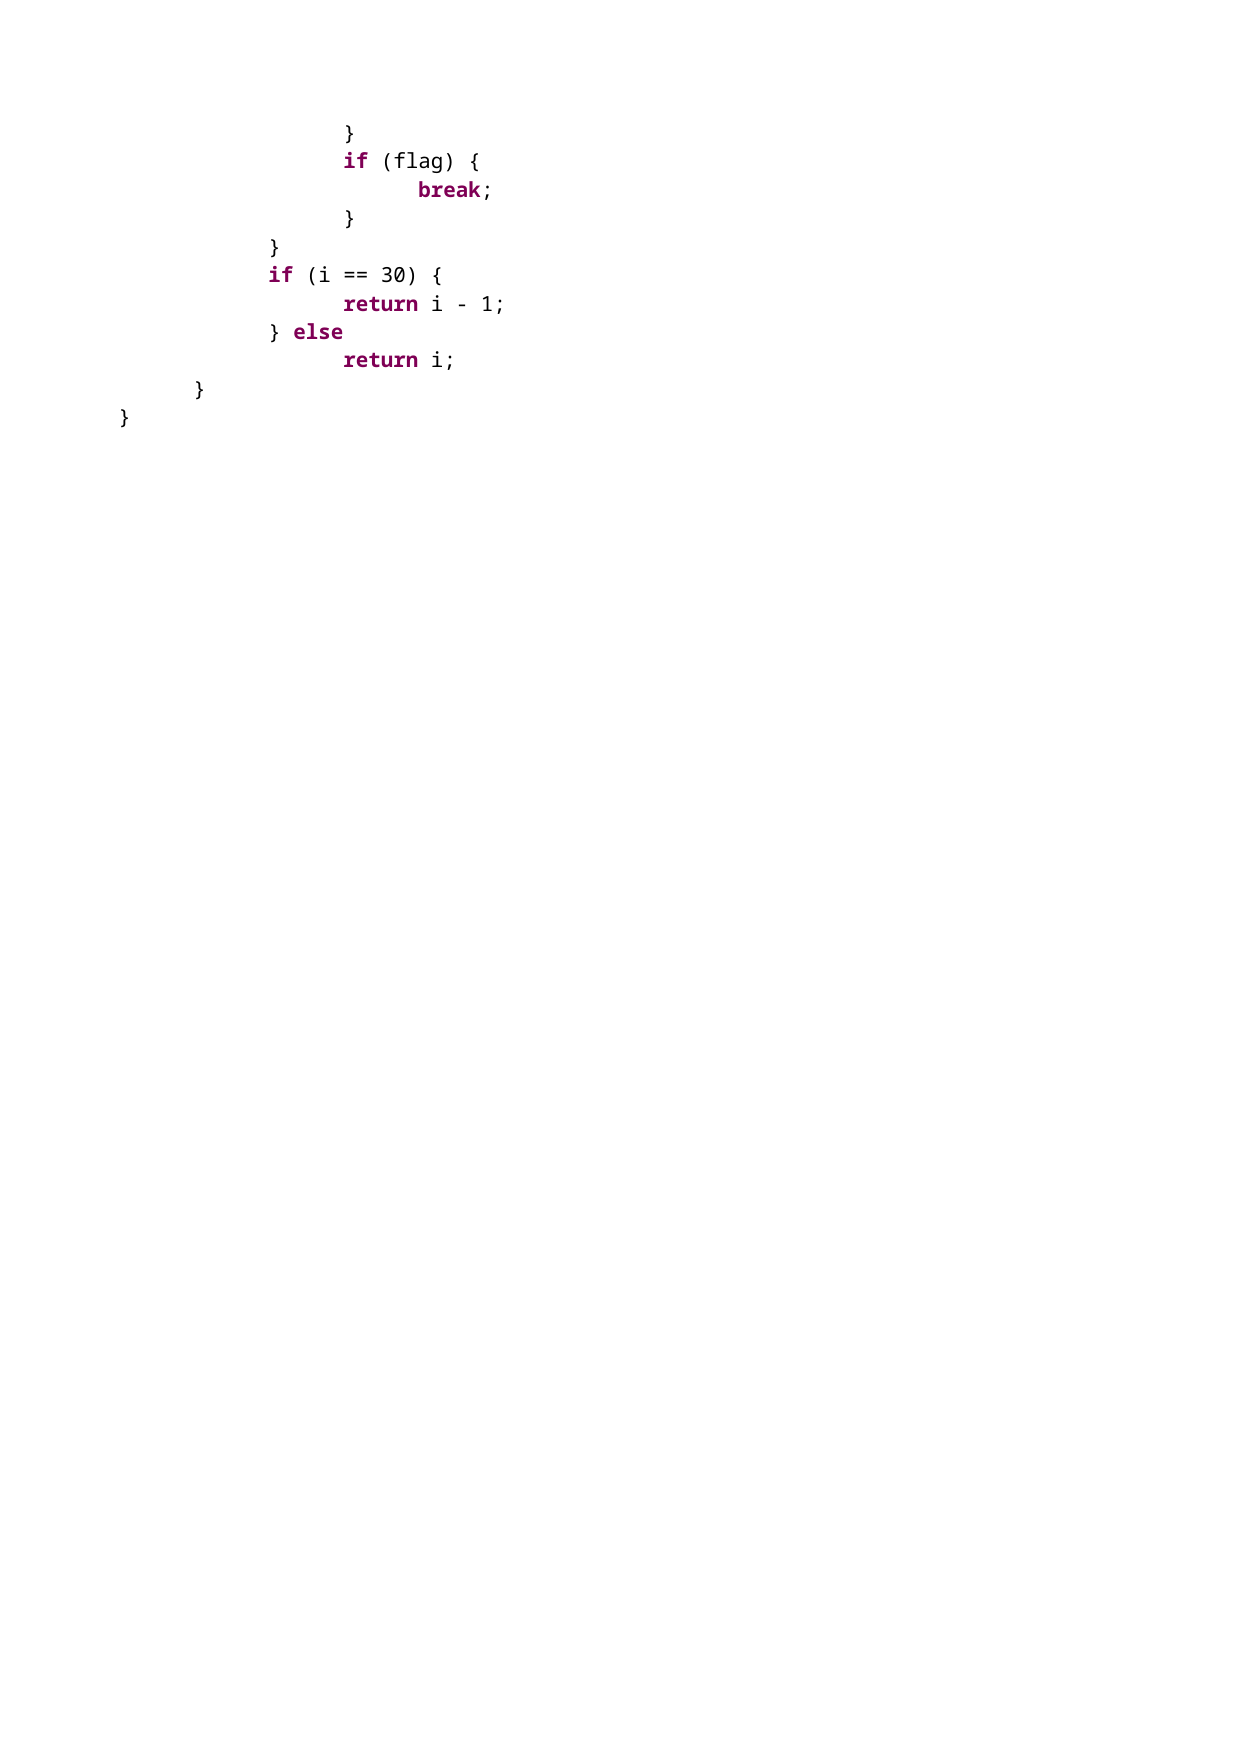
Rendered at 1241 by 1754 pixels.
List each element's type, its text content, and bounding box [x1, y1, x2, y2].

text return i; [118, 346, 1122, 374]
text break; [118, 175, 1122, 203]
text } [118, 203, 1122, 232]
text } [118, 374, 1122, 402]
text if (flag) { [118, 147, 1122, 175]
text } else [118, 317, 1122, 346]
text } [118, 402, 1122, 431]
text return i - 1; [118, 289, 1122, 317]
text } [118, 232, 1122, 260]
text if (i == 30) { [118, 260, 1122, 289]
text } [118, 118, 1122, 147]
